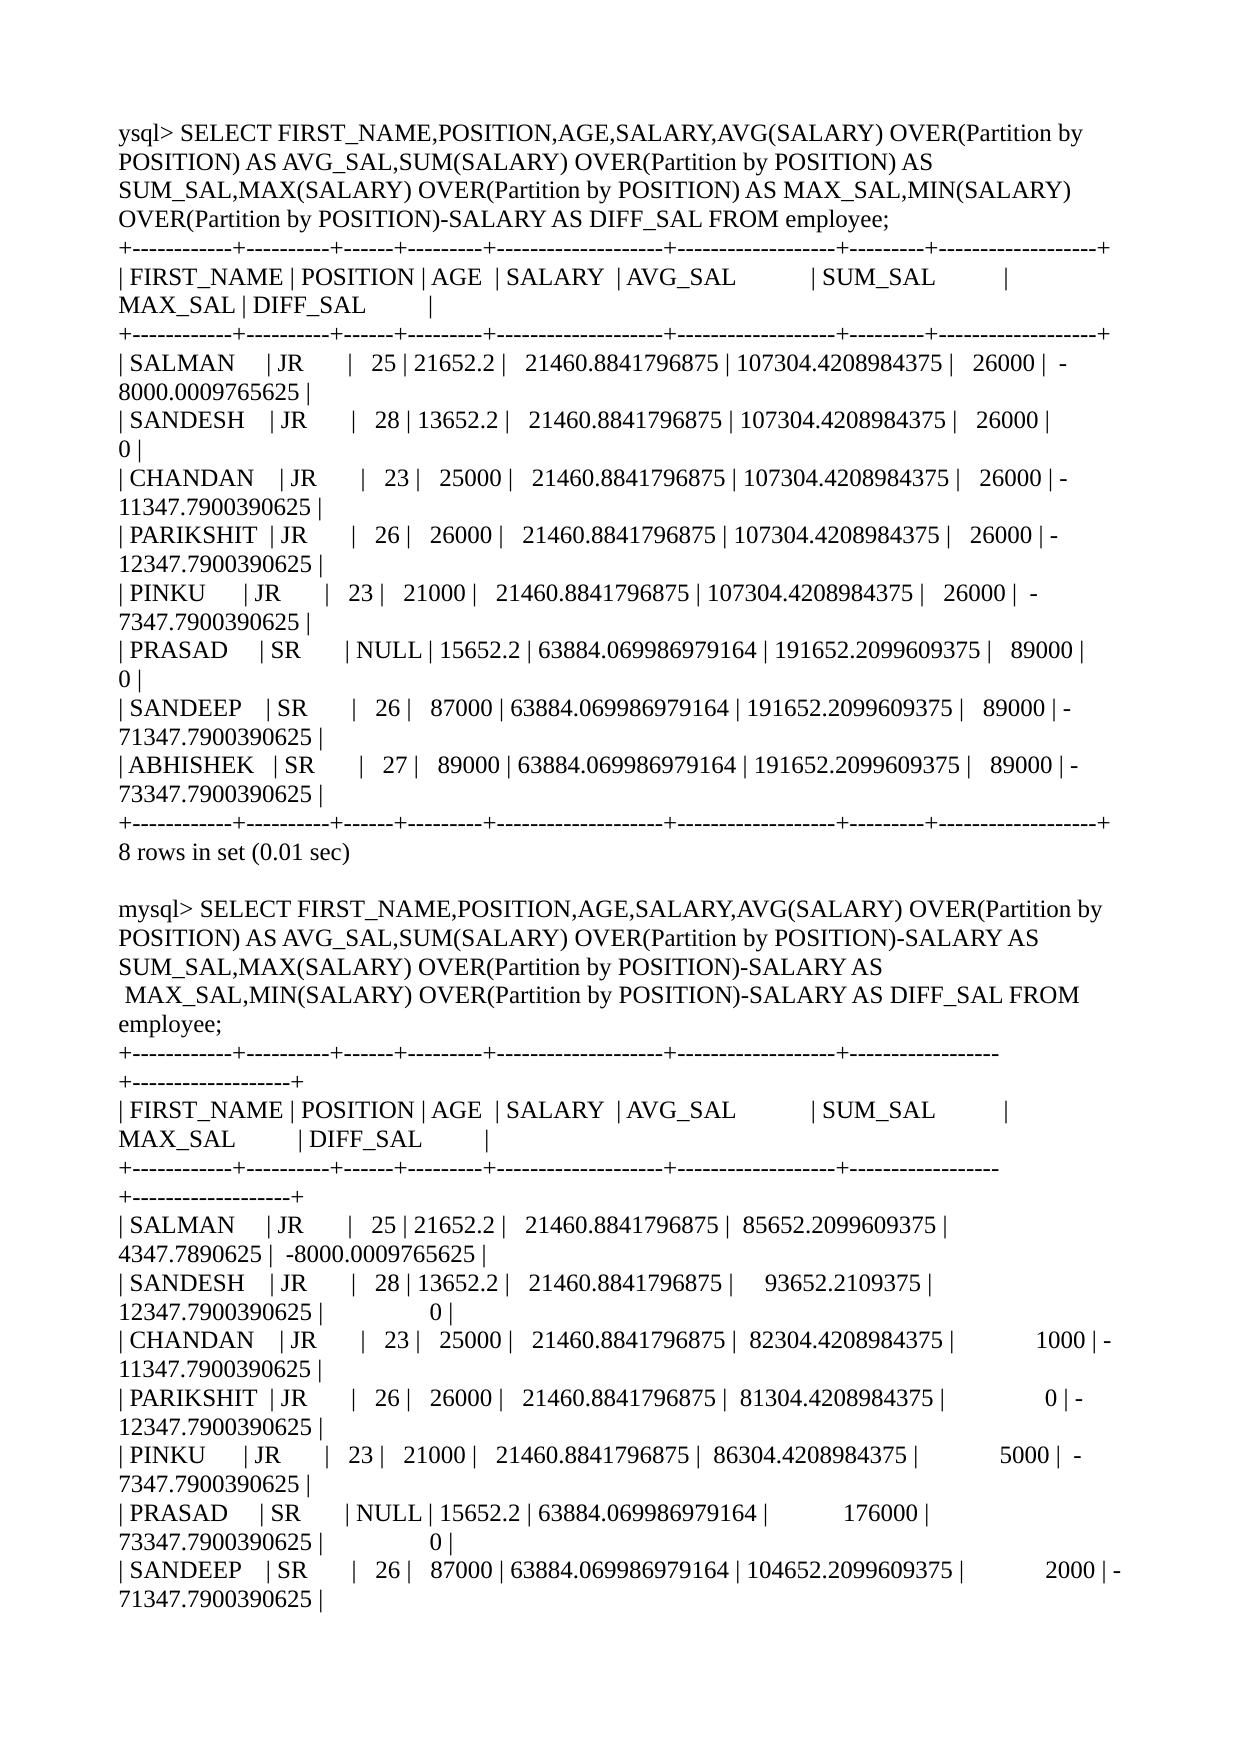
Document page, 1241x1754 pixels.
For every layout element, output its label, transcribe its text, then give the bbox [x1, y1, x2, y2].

text | FIRST_NAME | POSITION | AGE | SALARY | AVG_SAL | SUM_SAL | MAX_SAL | DIFF_SAL | [118, 1096, 1122, 1153]
text | SALMAN | JR | 25 | 21652.2 | 21460.8841796875 | 85652.2099609375 | 4347.7890625 | -8000.0009765625 | [118, 1211, 1122, 1268]
text | FIRST_NAME | POSITION | AGE | SALARY | AVG_SAL | SUM_SAL | MAX_SAL | DIFF_SAL | [118, 262, 1122, 319]
text | ABHISHEK | SR | 27 | 89000 | 63884.069986979164 | 191652.2099609375 | 89000 | -73347.7900390625 | [118, 751, 1122, 808]
text | PRASAD | SR | NULL | 15652.2 | 63884.069986979164 | 176000 | 73347.7900390625 | 0 | [118, 1498, 1122, 1556]
text | CHANDAN | JR | 23 | 25000 | 21460.8841796875 | 107304.4208984375 | 26000 | -11347.7900390625 | [118, 463, 1122, 521]
text | PINKU | JR | 23 | 21000 | 21460.8841796875 | 86304.4208984375 | 5000 | -7347.7900390625 | [118, 1441, 1122, 1498]
text +------------+----------+------+---------+--------------------+-------------------+------------------+-------------------+ [118, 1153, 1122, 1211]
text | SANDESH | JR | 28 | 13652.2 | 21460.8841796875 | 107304.4208984375 | 26000 | 0 | [118, 406, 1122, 463]
text | PARIKSHIT | JR | 26 | 26000 | 21460.8841796875 | 107304.4208984375 | 26000 | -12347.7900390625 | [118, 521, 1122, 578]
text mysql> SELECT FIRST_NAME,POSITION,AGE,SALARY,AVG(SALARY) OVER(Partition by POSITION) AS AVG_SAL,SUM(SALARY) OVER(Partition by POSITION)-SALARY AS SUM_SAL,MAX(SALARY) OVER(Partition by POSITION)-SALARY AS [118, 894, 1122, 981]
text | SANDESH | JR | 28 | 13652.2 | 21460.8841796875 | 93652.2109375 | 12347.7900390625 | 0 | [118, 1268, 1122, 1326]
text MAX_SAL,MIN(SALARY) OVER(Partition by POSITION)-SALARY AS DIFF_SAL FROM employee; [118, 981, 1122, 1038]
text | PINKU | JR | 23 | 21000 | 21460.8841796875 | 107304.4208984375 | 26000 | -7347.7900390625 | [118, 578, 1122, 636]
text 8 rows in set (0.01 sec) [118, 837, 1122, 866]
text | SANDEEP | SR | 26 | 87000 | 63884.069986979164 | 104652.2099609375 | 2000 | -71347.7900390625 | [118, 1556, 1122, 1613]
text +------------+----------+------+---------+--------------------+-------------------+---------+-------------------+ [118, 808, 1122, 837]
text | SALMAN | JR | 25 | 21652.2 | 21460.8841796875 | 107304.4208984375 | 26000 | -8000.0009765625 | [118, 348, 1122, 406]
text | CHANDAN | JR | 23 | 25000 | 21460.8841796875 | 82304.4208984375 | 1000 | -11347.7900390625 | [118, 1326, 1122, 1383]
text | PRASAD | SR | NULL | 15652.2 | 63884.069986979164 | 191652.2099609375 | 89000 | 0 | [118, 636, 1122, 693]
text | SANDEEP | SR | 26 | 87000 | 63884.069986979164 | 191652.2099609375 | 89000 | -71347.7900390625 | [118, 693, 1122, 751]
text +------------+----------+------+---------+--------------------+-------------------+------------------+-------------------+ [118, 1038, 1122, 1096]
text +------------+----------+------+---------+--------------------+-------------------+---------+-------------------+ [118, 319, 1122, 348]
text | PARIKSHIT | JR | 26 | 26000 | 21460.8841796875 | 81304.4208984375 | 0 | -12347.7900390625 | [118, 1383, 1122, 1441]
text ysql> SELECT FIRST_NAME,POSITION,AGE,SALARY,AVG(SALARY) OVER(Partition by POSITION) AS AVG_SAL,SUM(SALARY) OVER(Partition by POSITION) AS SUM_SAL,MAX(SALARY) OVER(Partition by POSITION) AS MAX_SAL,MIN(SALARY) OVER(Partition by POSITION)-SALARY AS DIFF_SAL FROM employee; [118, 118, 1122, 233]
text +------------+----------+------+---------+--------------------+-------------------+---------+-------------------+ [118, 233, 1122, 262]
